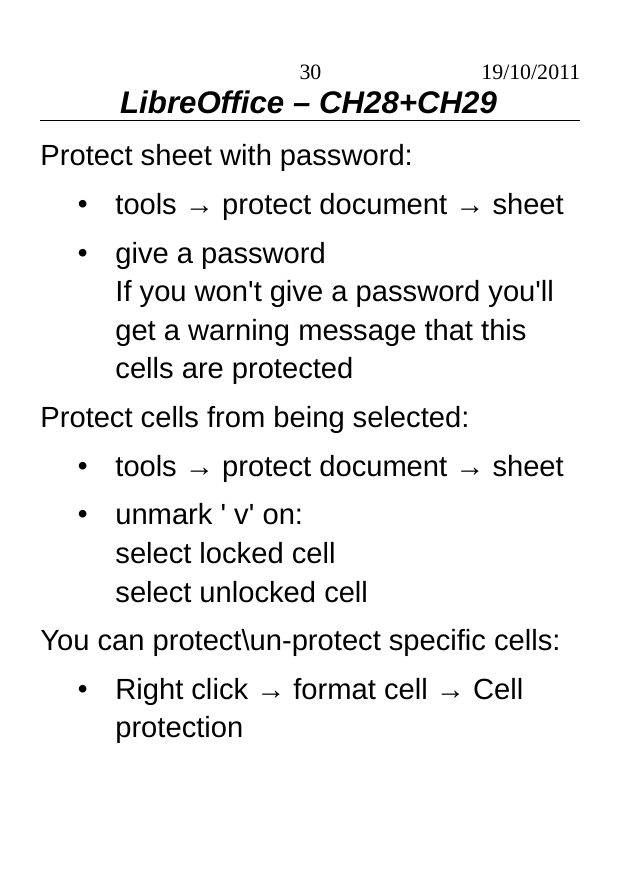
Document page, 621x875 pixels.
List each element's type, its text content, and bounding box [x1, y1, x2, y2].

list tools → protect document → sheet [78, 187, 580, 221]
list unmark ' v' on: select locked cell select unlocked cell [78, 497, 580, 608]
list Right click → format cell → Cell protection [78, 672, 580, 744]
list give a password If you won't give a password you'll get a warning message that this cells are protected [78, 236, 580, 385]
subtitle LibreOffice – CH28+CH29 [40, 84, 580, 120]
text You can protect\un-protect specific cells: [40, 623, 580, 657]
text Protect sheet with password: [40, 138, 580, 172]
text Protect cells from being selected: [40, 400, 580, 433]
list tools → protect document → sheet [78, 448, 580, 482]
